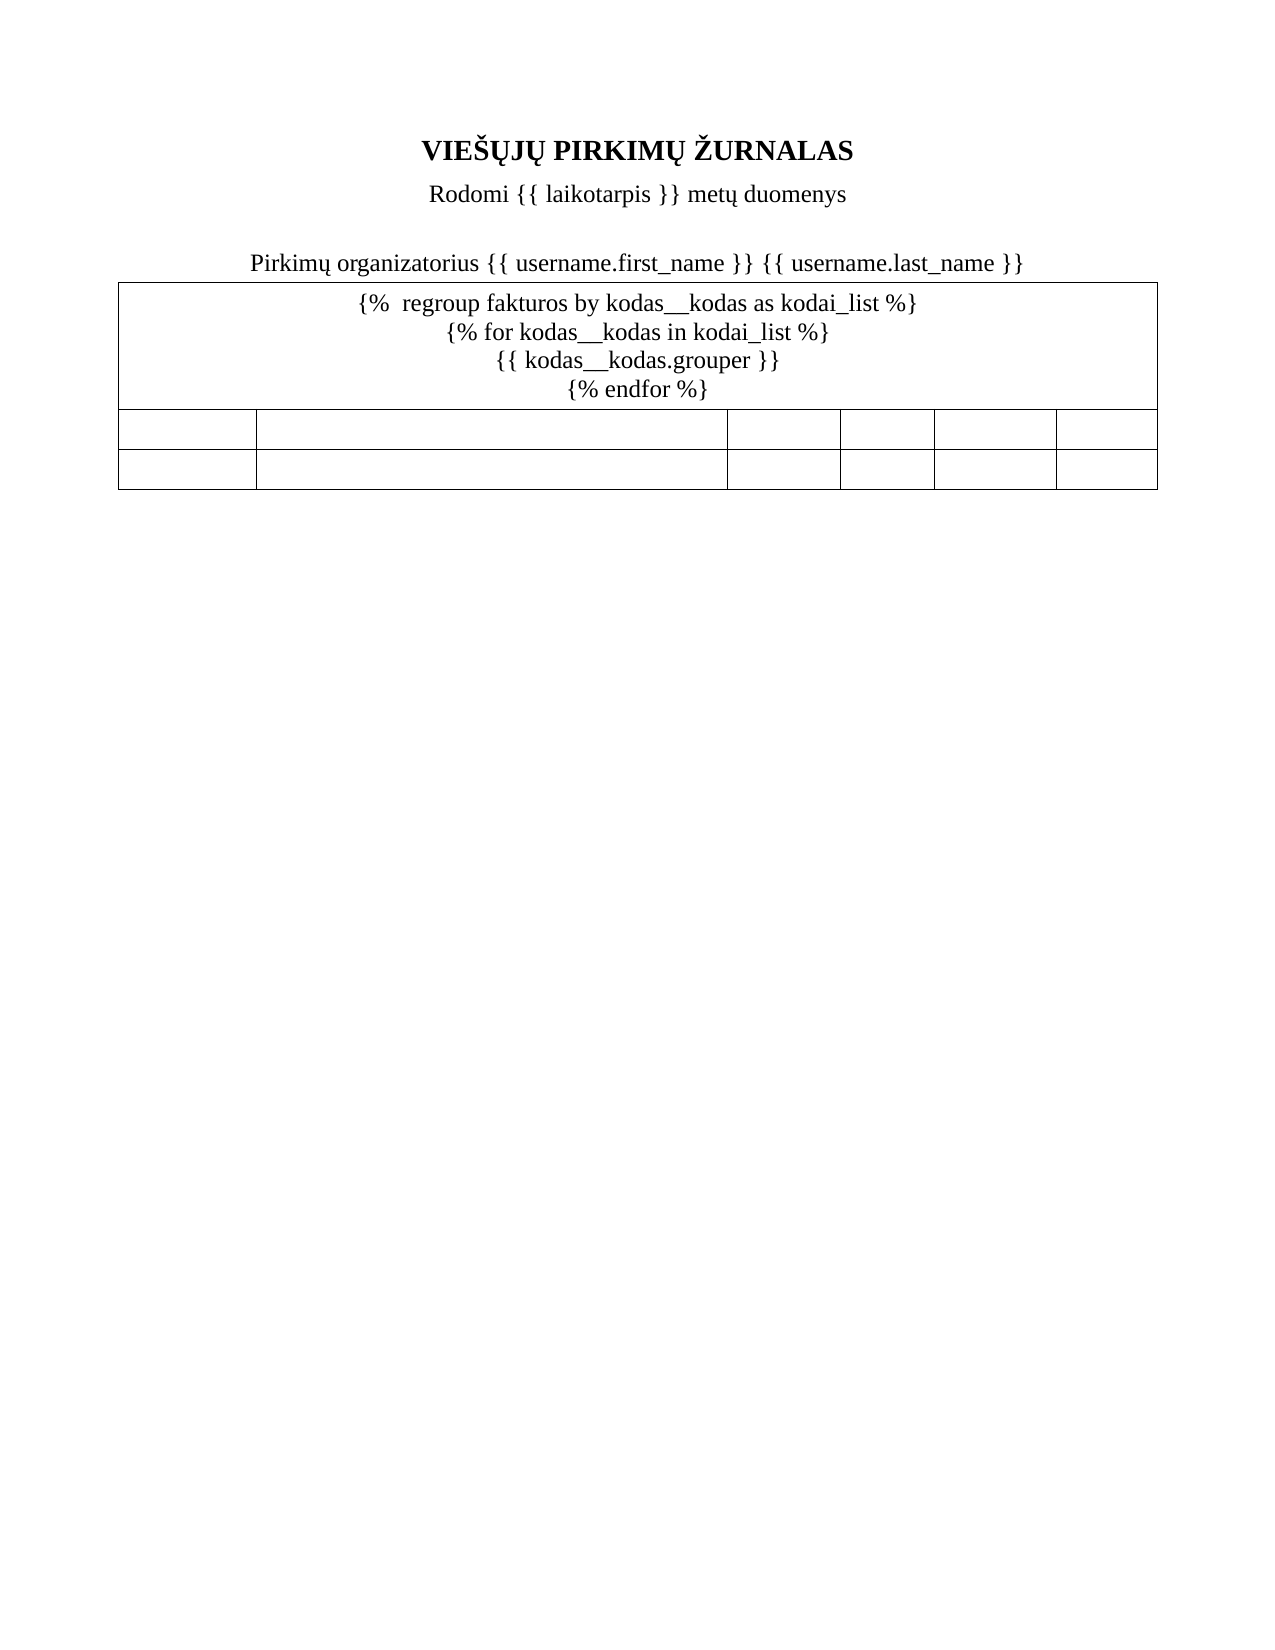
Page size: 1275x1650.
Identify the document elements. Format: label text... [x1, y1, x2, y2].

table_cell [935, 450, 1056, 489]
table_cell [1057, 410, 1157, 449]
text Pirkimų organizatorius {{ username.first_name }} {{ username.last_name }} [118, 248, 1157, 276]
table_cell [841, 450, 934, 489]
subtitle VIEŠŲJŲ PIRKIMŲ ŽURNALAS [118, 133, 1157, 166]
table_header {% regroup fakturos by kodas__kodas as kodai_list %} {% for kodas__kodas in kodai_list %} {{ kodas__kodas.grouper }} {% endfor %} [119, 283, 1157, 409]
table_cell [935, 410, 1056, 449]
text Rodomi {{ laikotarpis }} metų duomenys [118, 179, 1157, 207]
table_cell [119, 450, 256, 489]
table_cell [1057, 450, 1157, 489]
table_cell [257, 410, 727, 449]
table_cell [841, 410, 934, 449]
table_cell [728, 410, 840, 449]
table_cell [728, 450, 840, 489]
table_cell [119, 410, 256, 449]
table_cell [257, 450, 727, 489]
